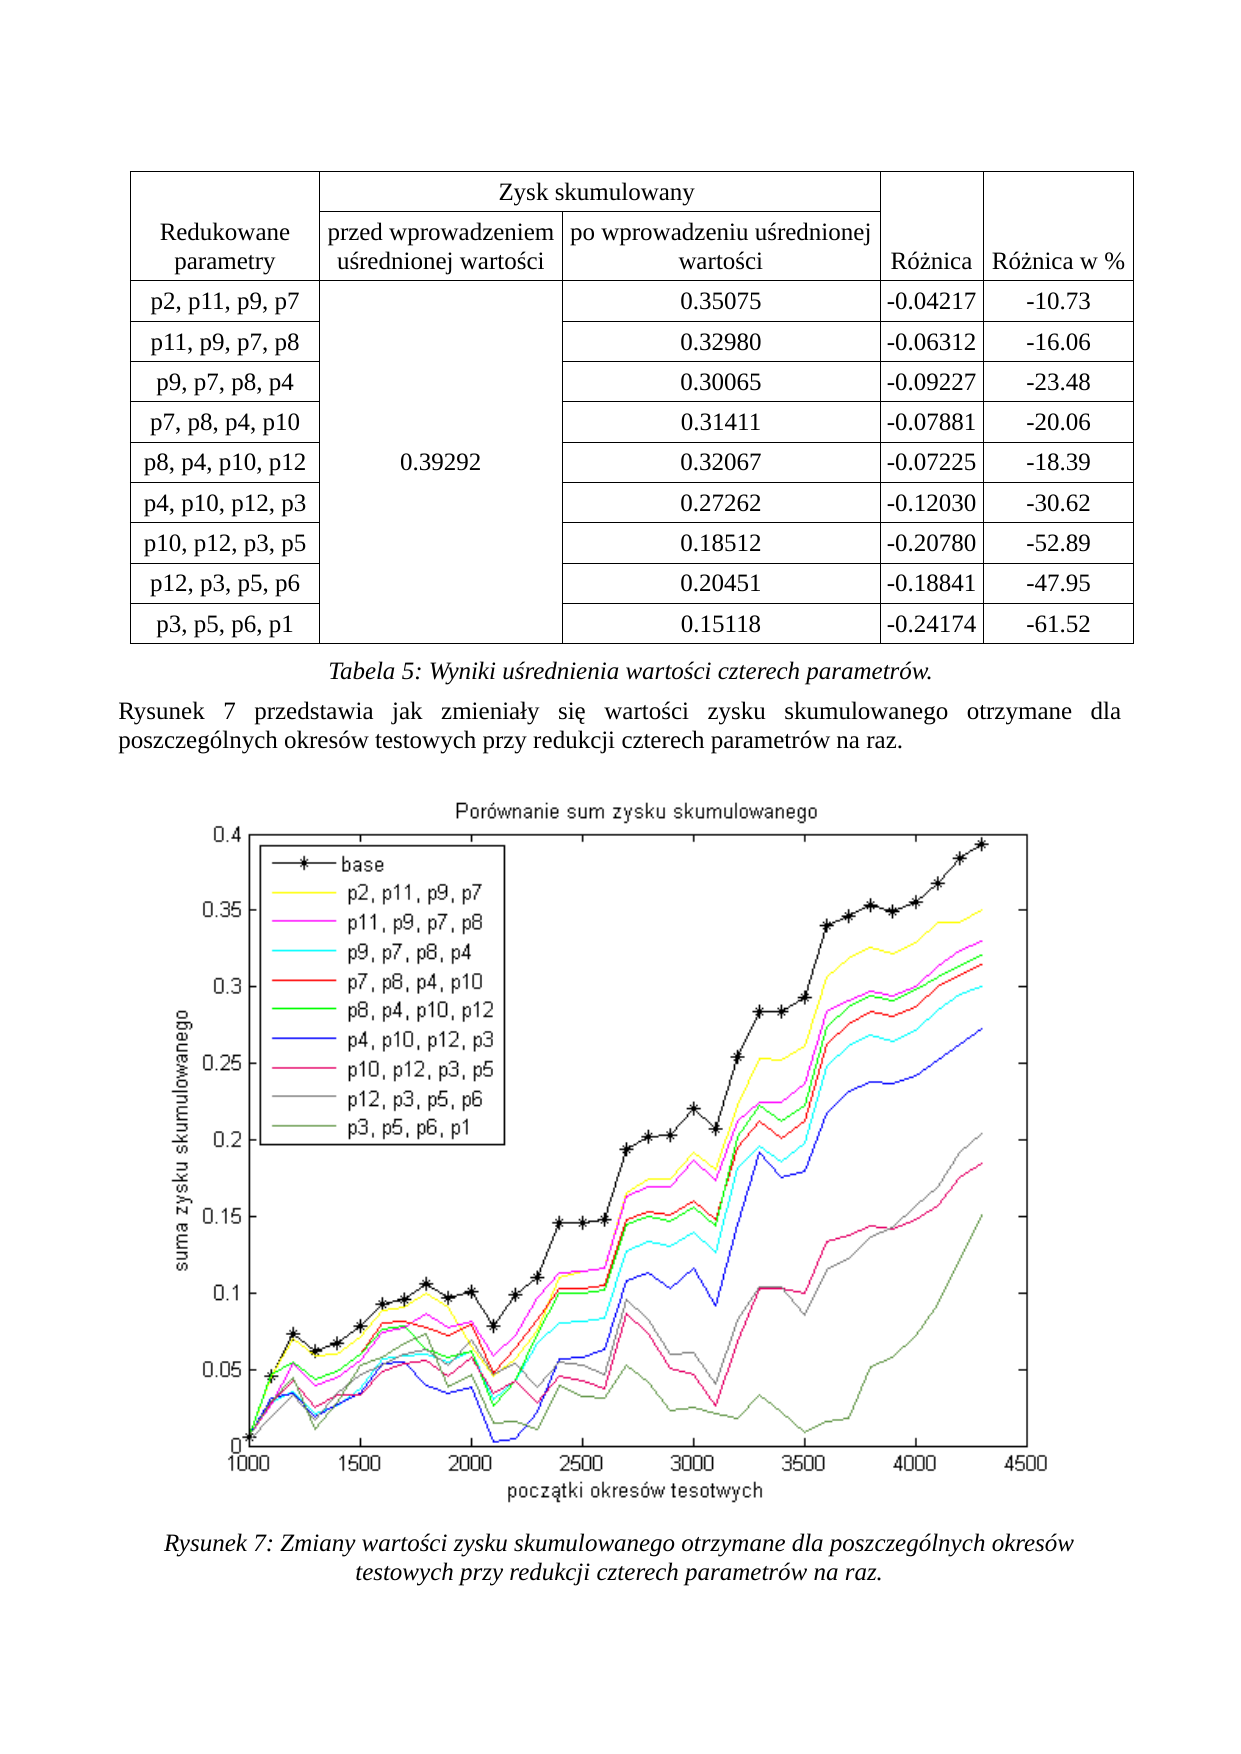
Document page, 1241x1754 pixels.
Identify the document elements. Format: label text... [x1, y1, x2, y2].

table_cell 0.15118 [563, 604, 880, 643]
table_cell -0.07225 [881, 443, 983, 482]
table_header Różnica [881, 172, 983, 280]
table_cell 0.27262 [563, 483, 880, 522]
table_cell -0.07881 [881, 402, 983, 442]
table_cell p9, p7, p8, p4 [131, 362, 319, 401]
table_cell -0.18841 [881, 564, 983, 603]
table_cell p7, p8, p4, p10 [131, 402, 319, 442]
table_cell p3, p5, p6, p1 [131, 604, 319, 643]
table_cell p2, p11, p9, p7 [131, 281, 319, 321]
table_cell -47.95 [984, 564, 1133, 603]
table_cell 0.32067 [563, 443, 880, 482]
table_cell -0.06312 [881, 322, 983, 361]
table_cell -0.20780 [881, 523, 983, 563]
table_cell -18.39 [984, 443, 1133, 482]
text Rysunek 7: Zmiany wartości zysku skumulowanego otrzymane dla poszczególnych okresów testowych przy redukcji czterech parametrów na raz. [119, 1529, 1121, 1586]
table_cell p8, p4, p10, p12 [131, 443, 319, 482]
table_cell 0.39292 [320, 281, 562, 643]
text Tabela 5: Wyniki uśrednienia wartości czterech parametrów. [130, 656, 1133, 684]
table_cell 0.31411 [563, 402, 880, 442]
table_header Zysk skumulowany [320, 172, 880, 211]
table_header Różnica w % [984, 172, 1133, 280]
picture [119, 778, 1122, 1529]
table_cell po wprowadzeniu uśrednionej wartości [563, 212, 880, 280]
table_cell -52.89 [984, 523, 1133, 563]
table_cell -23.48 [984, 362, 1133, 401]
table_cell 0.20451 [563, 564, 880, 603]
table_header Redukowane parametry [131, 172, 319, 280]
table_cell p12, p3, p5, p6 [131, 564, 319, 603]
table_cell przed wprowadzeniem uśrednionej wartości [320, 212, 562, 280]
table_cell -0.12030 [881, 483, 983, 522]
table_cell -20.06 [984, 402, 1133, 442]
table_cell -0.09227 [881, 362, 983, 401]
table_cell -0.24174 [881, 604, 983, 643]
table_cell 0.32980 [563, 322, 880, 361]
table_cell p10, p12, p3, p5 [131, 523, 319, 563]
text Rysunek 7 przedstawia jak zmieniały się wartości zysku skumulowanego otrzymane dla poszczególnych okresów testowych przy redukcji czterech parametrów na raz. [118, 118, 1133, 754]
table_cell -0.04217 [881, 281, 983, 321]
table_cell 0.35075 [563, 281, 880, 321]
table_cell -61.52 [984, 604, 1133, 643]
table_cell -30.62 [984, 483, 1133, 522]
table_cell p4, p10, p12, p3 [131, 483, 319, 522]
table_cell 0.18512 [563, 523, 880, 563]
table_cell 0.30065 [563, 362, 880, 401]
table_cell p11, p9, p7, p8 [131, 322, 319, 361]
table_cell -10.73 [984, 281, 1133, 321]
table_cell -16.06 [984, 322, 1133, 361]
